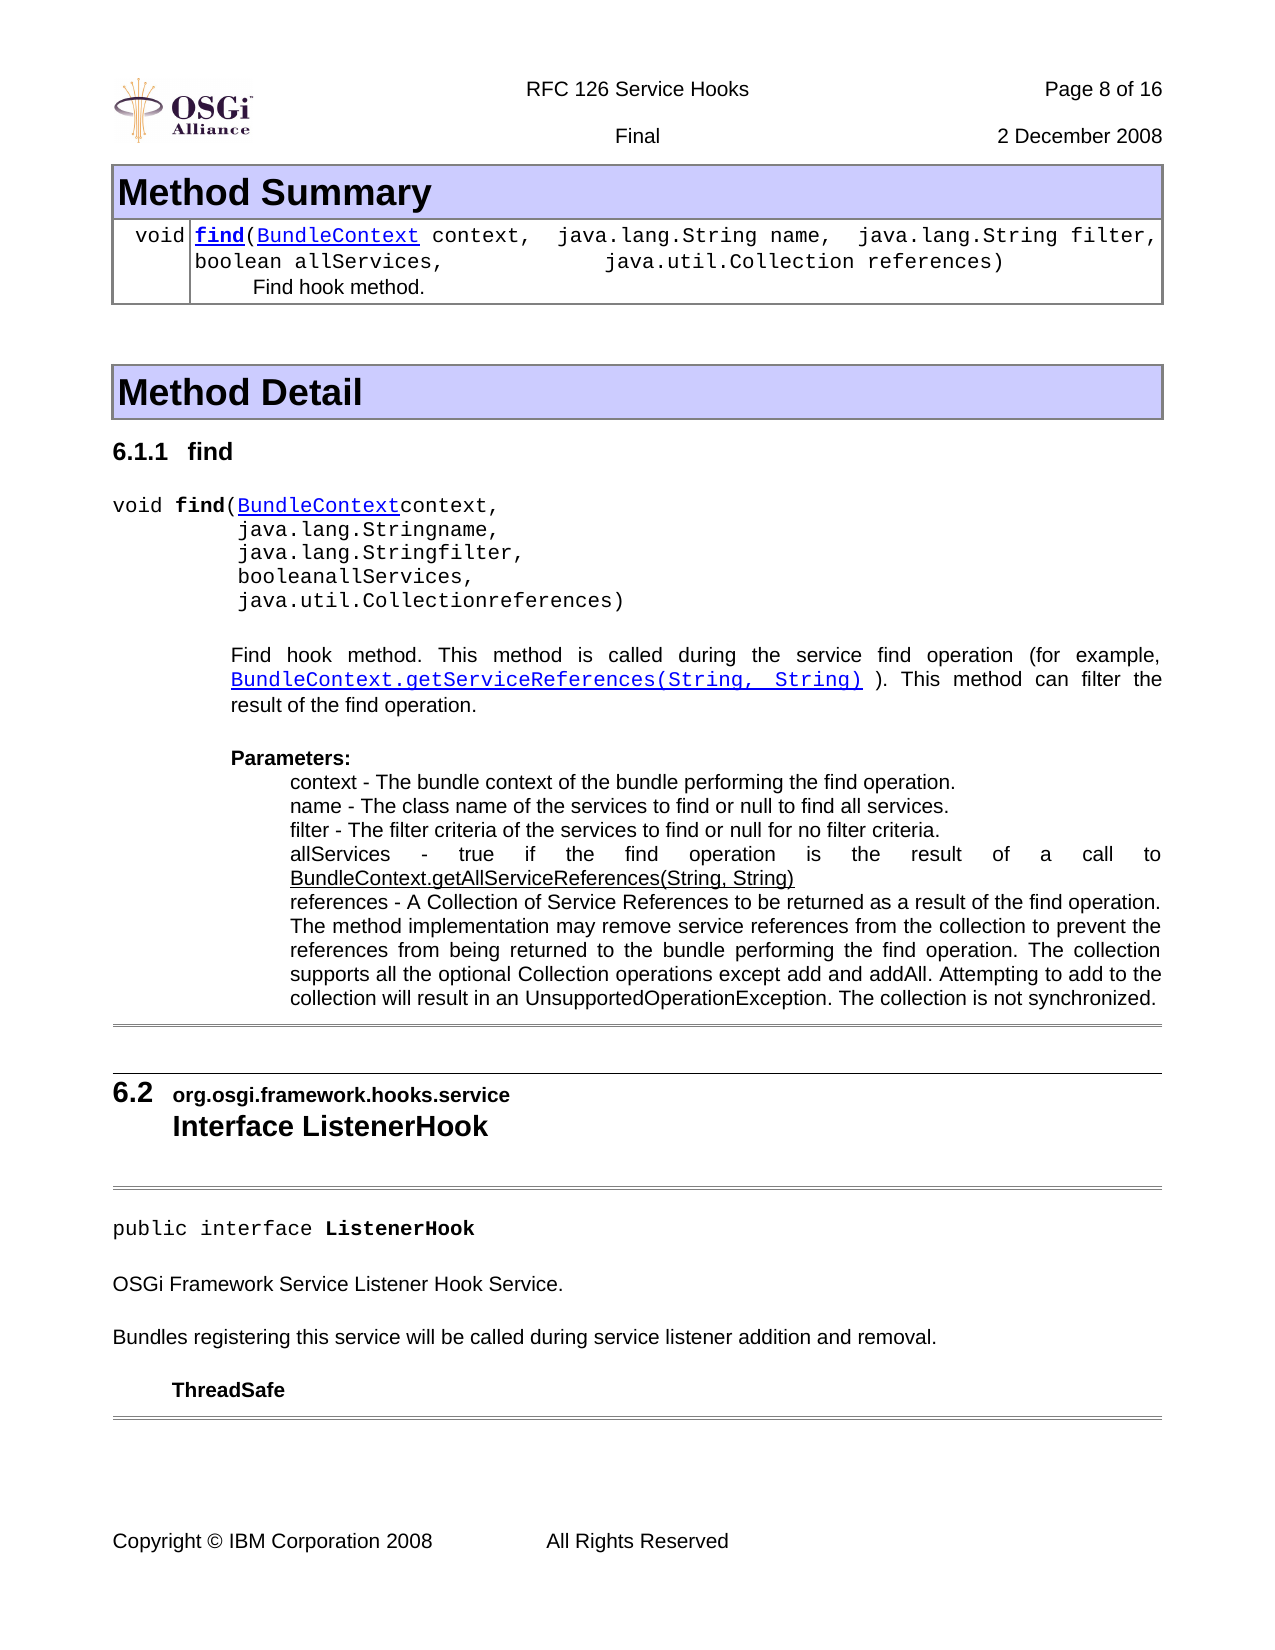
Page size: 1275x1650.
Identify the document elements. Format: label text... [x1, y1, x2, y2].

subtitle org.osgi.framework.hooks.service Interface ListenerHook [112, 1074, 1162, 1143]
subtitle ThreadSafe [172, 1378, 1162, 1402]
table_header Method Summary [114, 166, 1161, 218]
text java.lang.Stringname, [112, 519, 1162, 542]
list references - A Collection of Service References to be returned as a result of the find operation. The method implementation may remove service references from the collection to prevent the references from being returned to the bundle performing the find operation. The collection supports all the optional Collection operations except add and addAll. Attempting to add to the collection will result in an UnsupportedOperationException. The collection is not synchronized. [290, 890, 1162, 1009]
subtitle Bundles registering this service will be called during service listener addition and removal. [112, 1325, 1162, 1349]
text booleanallServices, [112, 566, 1162, 590]
table_cell void [114, 220, 189, 303]
list allServices - true if the find operation is the result of a call to BundleContext.getAllServiceReferences(String, String) [290, 842, 1162, 890]
text void find(BundleContextcontext, [112, 495, 1162, 519]
subtitle find [112, 437, 1162, 466]
table_cell find(BundleContext context, java.lang.String name, java.lang.String filter, boolean allServices, java.util.Collection references) Find hook method. [191, 220, 1161, 303]
text java.lang.Stringfilter, [112, 542, 1162, 566]
list context - The bundle context of the bundle performing the find operation. [290, 770, 1162, 794]
list Find hook method. This method is called during the service find operation (for example, BundleContext.getServiceReferences(String, String) ). This method can filter the result of the find operation. [231, 643, 1162, 717]
list filter - The filter criteria of the services to find or null for no filter criteria. [290, 818, 1162, 842]
picture [114, 78, 254, 143]
text java.util.Collectionreferences) [112, 590, 1162, 613]
list name - The class name of the services to find or null to find all services. [290, 794, 1162, 818]
table_header Method Detail [114, 366, 1161, 418]
subtitle Parameters: [231, 746, 1162, 770]
text public interface ListenerHook [112, 1218, 1162, 1242]
subtitle OSGi Framework Service Listener Hook Service. [112, 1271, 1162, 1295]
